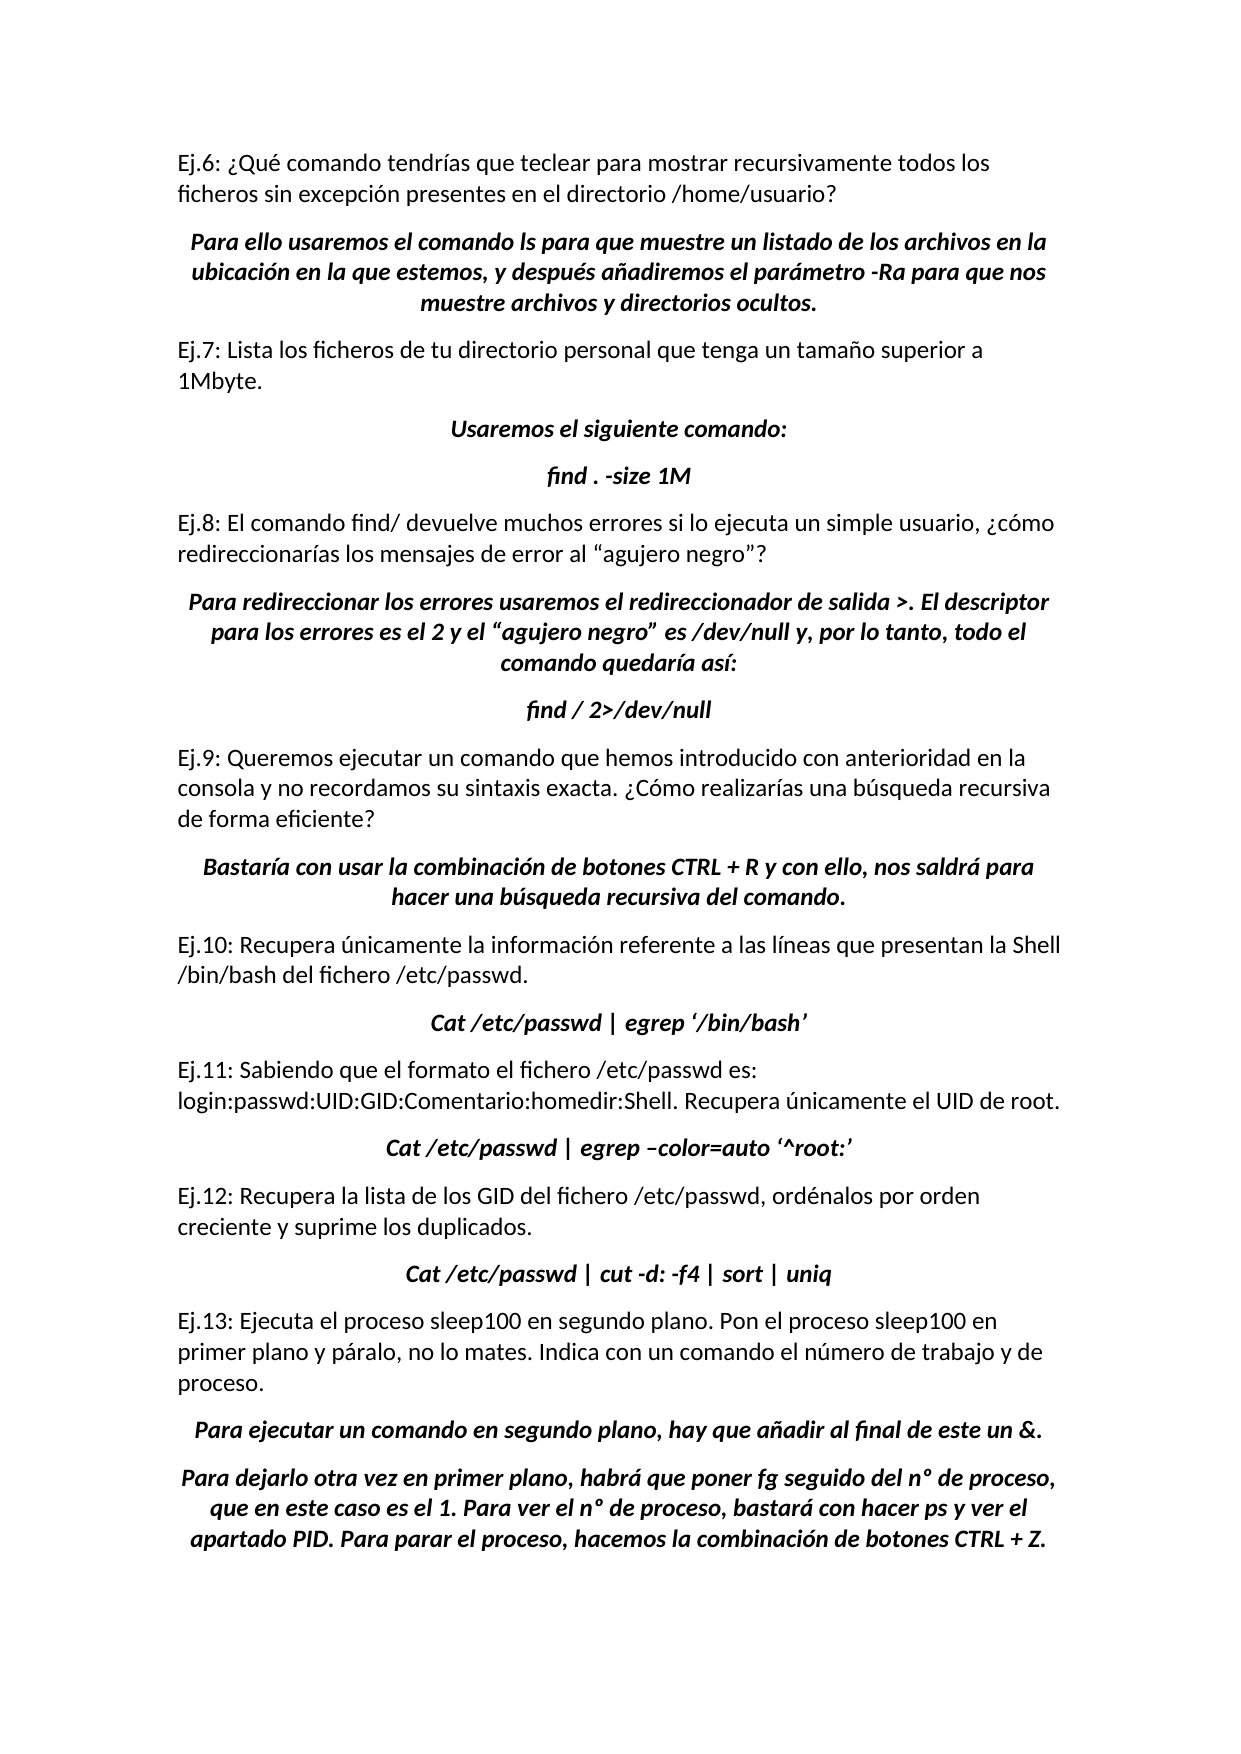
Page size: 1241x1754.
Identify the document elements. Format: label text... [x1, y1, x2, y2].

text Ej.11: Sabiendo que el formato el fichero /etc/passwd es: login:passwd:UID:GID:Comentario:homedir:Shell. Recupera únicamente el UID de root. [177, 1054, 1063, 1116]
text Para ello usaremos el comando ls para que muestre un listado de los archivos en la ubicación en la que estemos, y después añadiremos el parámetro -Ra para que nos muestre archivos y directorios ocultos. [177, 226, 1063, 318]
text find . -size 1M [177, 460, 1063, 491]
text Ej.13: Ejecuta el proceso sleep100 en segundo plano. Pon el proceso sleep100 en primer plano y páralo, no lo mates. Indica con un comando el número de trabajo y de proceso. [177, 1305, 1063, 1397]
text Usaremos el siguiente comando: [177, 413, 1063, 443]
text Cat /etc/passwd | egrep –color=auto ‘^root:’ [177, 1132, 1063, 1163]
text Para dejarlo otra vez en primer plano, habrá que poner fg seguido del nº de proceso, que en este caso es el 1. Para ver el nº de proceso, bastará con hacer ps y ver el apartado PID. Para parar el proceso, hacemos la combinación de botones CTRL + Z. [177, 1462, 1063, 1554]
text Para ejecutar un comando en segundo plano, hay que añadir al final de este un &. [177, 1414, 1063, 1445]
text Cat /etc/passwd | cut -d: -f4 | sort | uniq [177, 1258, 1063, 1288]
text Ej.7: Lista los ficheros de tu directorio personal que tenga un tamaño superior a 1Mbyte. [177, 334, 1063, 396]
text Bastaría con usar la combinación de botones CTRL + R y con ello, nos saldrá para hacer una búsqueda recursiva del comando. [177, 851, 1063, 912]
text Para redireccionar los errores usaremos el redireccionador de salida >. El descriptor para los errores es el 2 y el “agujero negro” es /dev/null y, por lo tanto, todo el comando quedaría así: [177, 586, 1063, 678]
text Ej.8: El comando find/ devuelve muchos errores si lo ejecuta un simple usuario, ¿cómo redireccionarías los mensajes de error al “agujero negro”? [177, 507, 1063, 569]
text Cat /etc/passwd | egrep ‘/bin/bash’ [177, 1007, 1063, 1037]
text Ej.9: Queremos ejecutar un comando que hemos introducido con anterioridad en la consola y no recordamos su sintaxis exacta. ¿Cómo realizarías una búsqueda recursiva de forma eficiente? [177, 742, 1063, 834]
text find / 2>/dev/null [177, 694, 1063, 725]
text Ej.10: Recupera únicamente la información referente a las líneas que presentan la Shell /bin/bash del fichero /etc/passwd. [177, 929, 1063, 990]
text Ej.6: ¿Qué comando tendrías que teclear para mostrar recursivamente todos los ficheros sin excepción presentes en el directorio /home/usuario? [177, 148, 1063, 209]
text Ej.12: Recupera la lista de los GID del fichero /etc/passwd, ordénalos por orden creciente y suprime los duplicados. [177, 1180, 1063, 1241]
